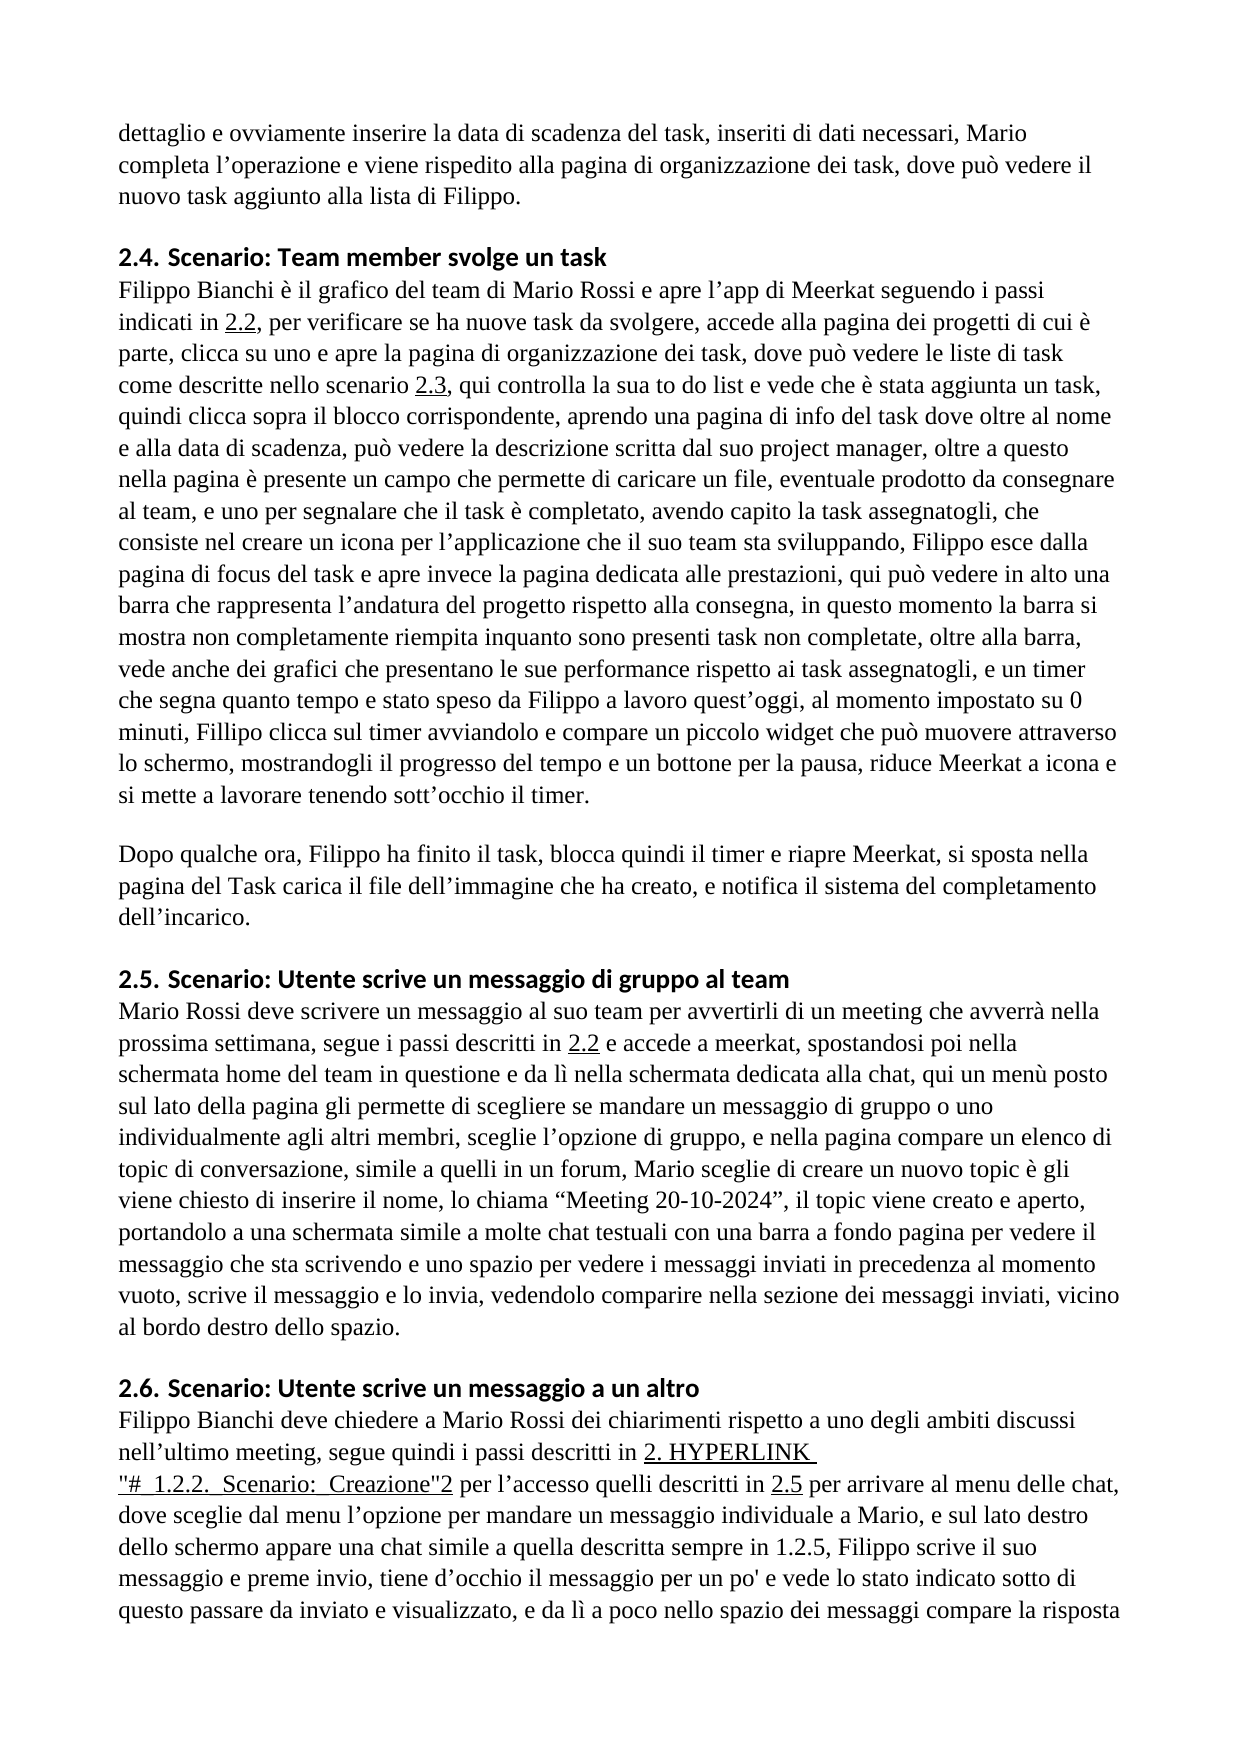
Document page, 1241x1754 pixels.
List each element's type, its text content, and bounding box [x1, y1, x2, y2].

text Filippo Bianchi è il grafico del team di Mario Rossi e apre l’app di Meerkat seguendo i passi indicati in 2.2, per verificare se ha nuove task da svolgere, accede alla pagina dei progetti di cui è parte, clicca su uno e apre la pagina di organizzazione dei task, dove può vedere le liste di task come descritte nello scenario 2.3, qui controlla la sua to do list e vede che è stata aggiunta un task, quindi clicca sopra il blocco corrispondente, aprendo una pagina di info del task dove oltre al nome e alla data di scadenza, può vedere la descrizione scritta dal suo project manager, oltre a questo nella pagina è presente un campo che permette di caricare un file, eventuale prodotto da consegnare al team, e uno per segnalare che il task è completato, avendo capito la task assegnatogli, che consiste nel creare un icona per l’applicazione che il suo team sta sviluppando, Filippo esce dalla pagina di focus del task e apre invece la pagina dedicata alle prestazioni, qui può vedere in alto una barra che rappresenta l’andatura del progetto rispetto alla consegna, in questo momento la barra si mostra non completamente riempita inquanto sono presenti task non completate, oltre alla barra, vede anche dei grafici che presentano le sue performance rispetto ai task assegnatogli, e un timer che segna quanto tempo e stato speso da Filippo a lavoro quest’oggi, al momento impostato su 0 minuti, Fillipo clicca sul timer avviandolo e compare un piccolo widget che può muovere attraverso lo schermo, mostrandogli il progresso del tempo e un bottone per la pausa, riduce Meerkat a icona e si mette a lavorare tenendo sott’occhio il timer. [118, 275, 1122, 809]
text Filippo Bianchi deve chiedere a Mario Rossi dei chiarimenti rispetto a uno degli ambiti discussi nell’ultimo meeting, segue quindi i passi descritti in 2. HYPERLINK "#_1.2.2._Scenario:_Creazione"2 per l’accesso quelli descritti in 2.5 per arrivare al menu delle chat, dove sceglie dal menu l’opzione per mandare un messaggio individuale a Mario, e sul lato destro dello schermo appare una chat simile a quella descritta sempre in 1.2.5, Filippo scrive il suo messaggio e preme invio, tiene d’occhio il messaggio per un po' e vede lo stato indicato sotto di questo passare da inviato e visualizzato, e da lì a poco nello spazio dei messaggi compare la risposta [118, 1406, 1122, 1624]
text Mario Rossi deve scrivere un messaggio al suo team per avvertirli di un meeting che avverrà nella prossima settimana, segue i passi descritti in 2.2 e accede a meerkat, spostandosi poi nella schermata home del team in questione e da lì nella schermata dedicata alla chat, qui un menù posto sul lato della pagina gli permette di scegliere se mandare un messaggio di gruppo o uno individualmente agli altri membri, sceglie l’opzione di gruppo, e nella pagina compare un elenco di topic di conversazione, simile a quelli in un forum, Mario sceglie di creare un nuovo topic è gli viene chiesto di inserire il nome, lo chiama “Meeting 20-10-2024”, il topic viene creato e aperto, portandolo a una schermata simile a molte chat testuali con una barra a fondo pagina per vedere il messaggio che sta scrivendo e uno spazio per vedere i messaggi inviati in precedenza al momento vuoto, scrive il messaggio e lo invia, vedendolo comparire nella sezione dei messaggi inviati, vicino al bordo destro dello spazio. [118, 996, 1122, 1341]
text 2.6. Scenario: Utente scrive un messaggio a un altro [118, 1371, 1122, 1404]
text 2.4. Scenario: Team member svolge un task [118, 241, 1122, 274]
text dettaglio e ovviamente inserire la data di scadenza del task, inseriti di dati necessari, Mario completa l’operazione e viene rispedito alla pagina di organizzazione dei task, dove può vedere il nuovo task aggiunto alla lista di Filippo. [118, 118, 1122, 210]
text Dopo qualche ora, Filippo ha finito il task, blocca quindi il timer e riapre Meerkat, si sposta nella pagina del Task carica il file dell’immagine che ha creato, e notifica il sistema del completamento dell’incarico. [118, 839, 1122, 931]
text 2.5. Scenario: Utente scrive un messaggio di gruppo al team [118, 962, 1122, 995]
